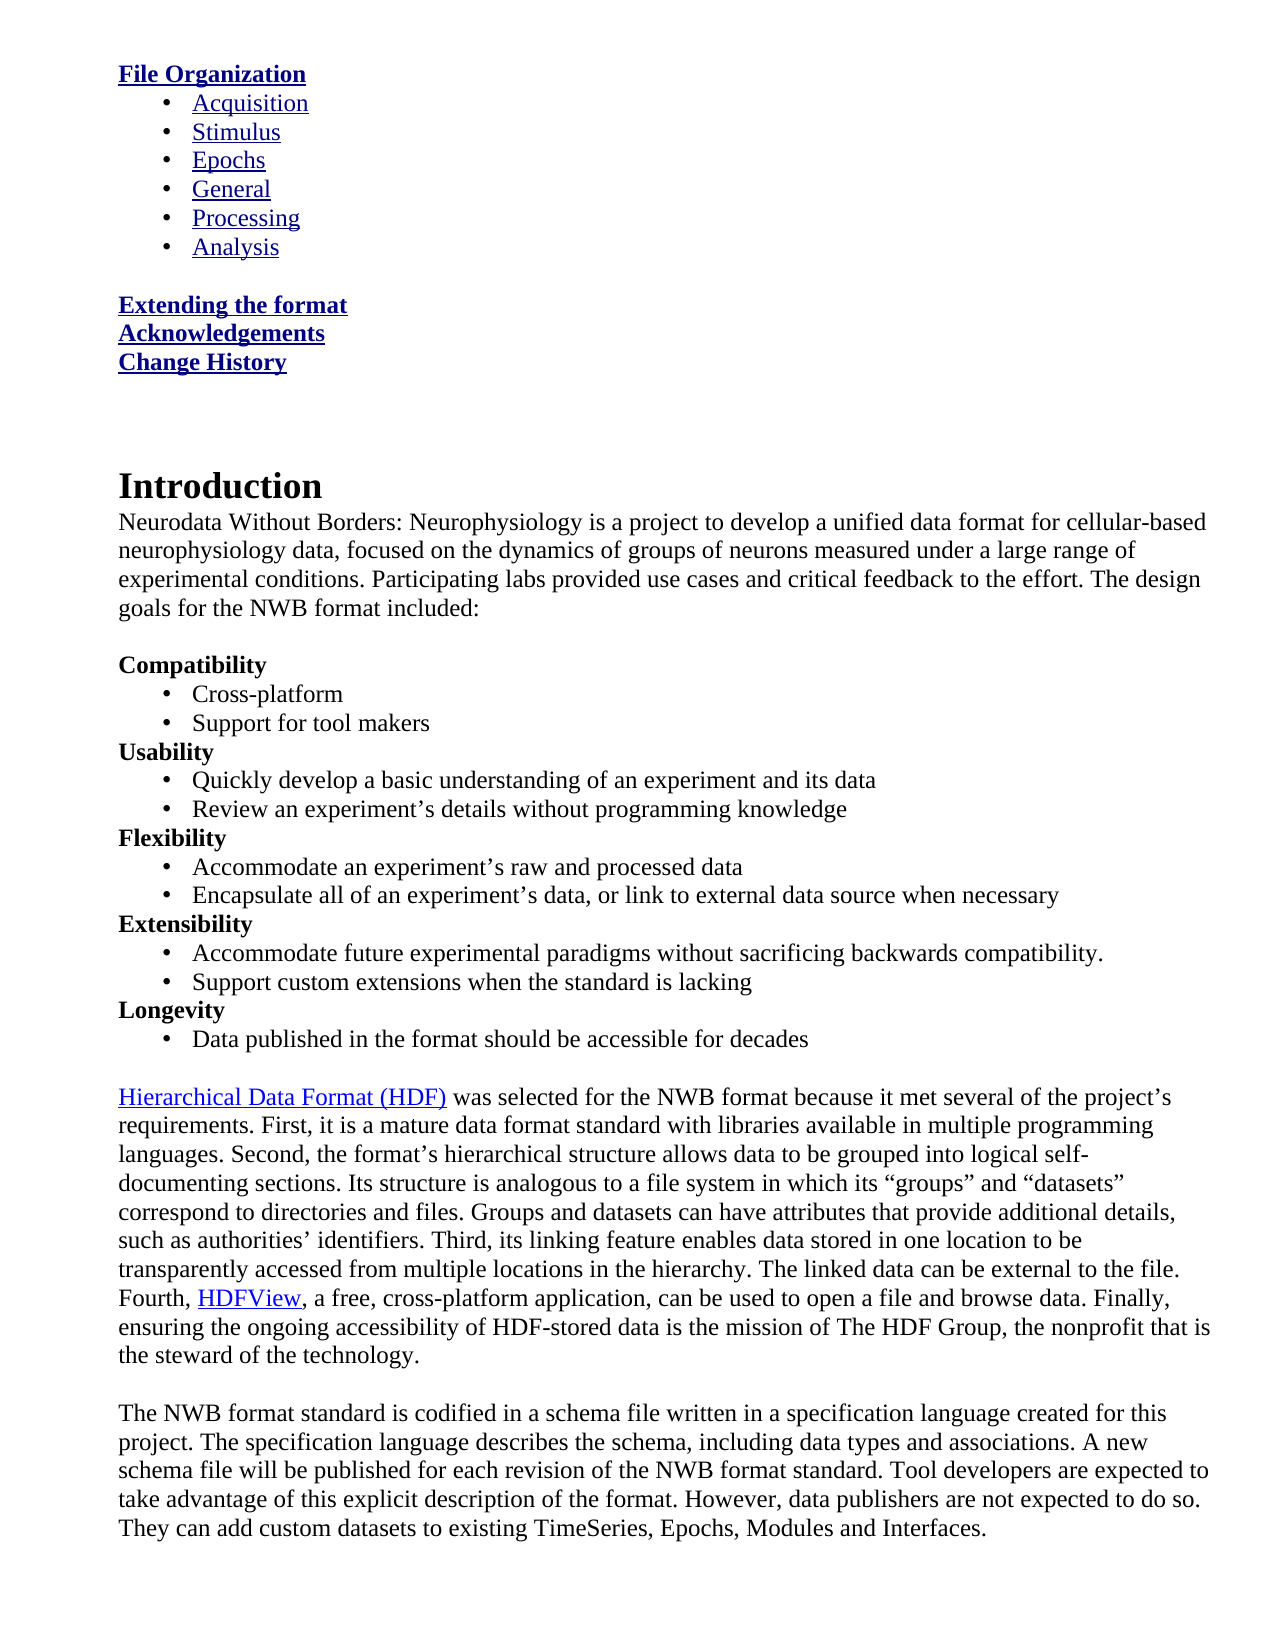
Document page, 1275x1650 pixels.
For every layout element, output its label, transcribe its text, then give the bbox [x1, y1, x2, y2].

list Support custom extensions when the standard is lacking [162, 967, 1216, 996]
list Acquisition [162, 88, 1216, 117]
list Accommodate future experimental paradigms without sacrificing backwards compatibility. [162, 938, 1216, 967]
list Processing [162, 203, 1216, 232]
text The NWB format standard is codified in a schema file written in a specification language created for this project. The specification language describes the schema, including data types and associations. A new schema file will be published for each revision of the NWB format standard. Tool developers are expected to take advantage of this explicit description of the format. However, data publishers are not expected to do so. They can add custom datasets to existing TimeSeries, Epochs, Modules and Interfaces. [118, 1398, 1216, 1542]
list Support for tool makers [162, 708, 1216, 737]
text Longevity [118, 996, 1216, 1024]
list Encapsulate all of an experiment’s data, or link to external data source when necessary [162, 881, 1216, 909]
list Cross-platform [162, 679, 1216, 708]
text Compatibility [118, 651, 1216, 679]
list Analysis [162, 232, 1216, 260]
text Neurodata Without Borders: Neurophysiology is a project to develop a unified data format for cellular-based neurophysiology data, focused on the dynamics of groups of neurons measured under a large range of experimental conditions. Participating labs provided use cases and critical feedback to the effort. The design goals for the NWB format included: [118, 507, 1216, 622]
list Data published in the format should be accessible for decades [162, 1024, 1216, 1053]
text Usability [118, 737, 1216, 766]
text Change History [118, 347, 1216, 376]
list Review an experiment’s details without programming knowledge [162, 794, 1216, 823]
text File Organization [118, 59, 1216, 88]
list Accommodate an experiment’s raw and processed data [162, 852, 1216, 881]
list Epochs [162, 145, 1216, 174]
list Stimulus [162, 117, 1216, 145]
subtitle Introduction [118, 464, 1216, 507]
list Quickly develop a basic understanding of an experiment and its data [162, 766, 1216, 794]
text Extensibility [118, 909, 1216, 938]
text Acknowledgements [118, 318, 1216, 347]
text Flexibility [118, 823, 1216, 852]
list General [162, 174, 1216, 203]
text Extending the format [118, 290, 1216, 318]
text Hierarchical Data Format (HDF) was selected for the NWB format because it met several of the project’s requirements. First, it is a mature data format standard with libraries available in multiple programming languages. Second, the format’s hierarchical structure allows data to be grouped into logical self-documenting sections. Its structure is analogous to a file system in which its “groups” and “datasets” correspond to directories and files. Groups and datasets can have attributes that provide additional details, such as authorities’ identifiers. Third, its linking feature enables data stored in one location to be transparently accessed from multiple locations in the hierarchy. The linked data can be external to the file. Fourth, HDFView, a free, cross-platform application, can be used to open a file and browse data. Finally, ensuring the ongoing accessibility of HDF-stored data is the mission of The HDF Group, the nonprofit that is the steward of the technology. [118, 1082, 1216, 1369]
